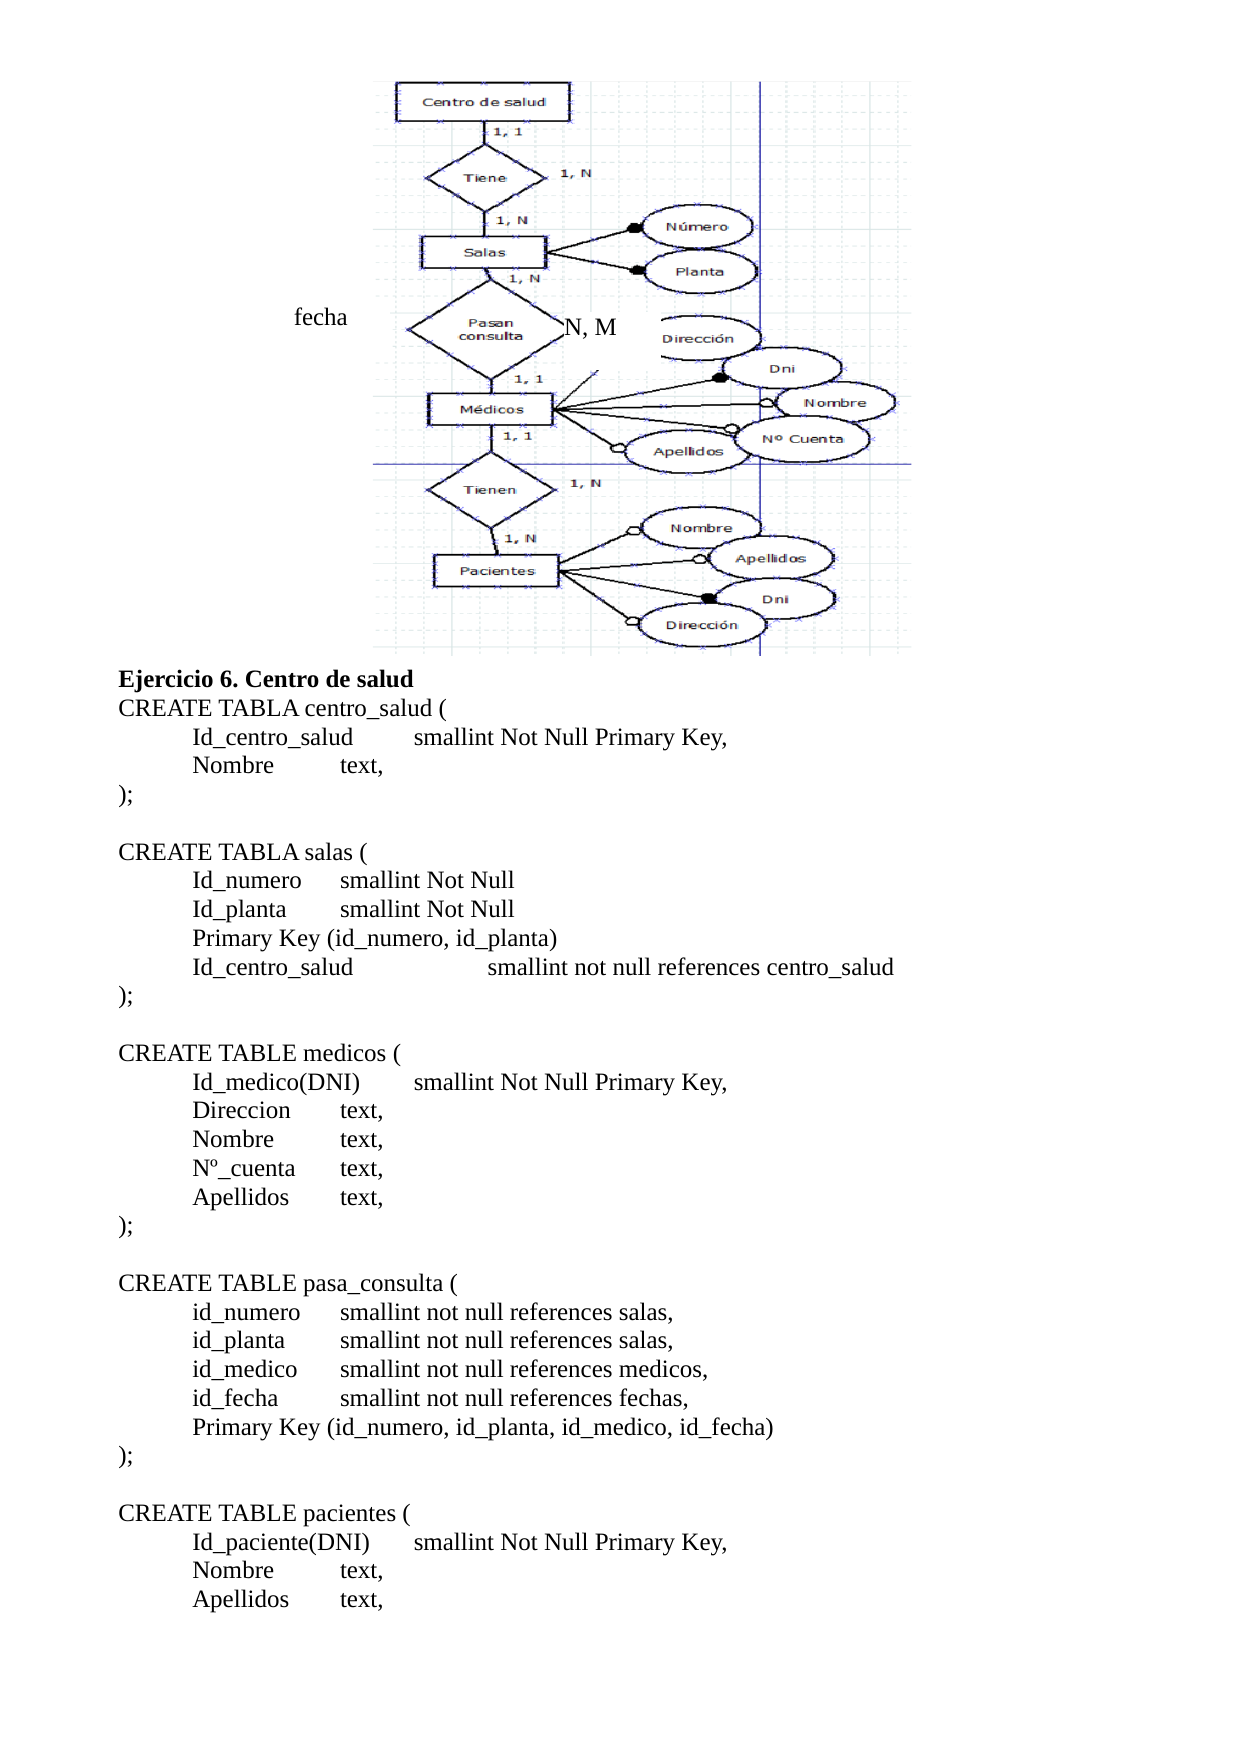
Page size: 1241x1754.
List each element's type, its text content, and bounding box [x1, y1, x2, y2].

text ); [118, 981, 1122, 1009]
text Ejercicio 6. Centro de salud [118, 664, 1122, 693]
text Id_centro_salud smallint Not Null Primary Key, [118, 722, 1122, 751]
text Id_paciente(DNI) smallint Not Null Primary Key, [118, 1527, 1122, 1556]
text Nº_cuenta text, [118, 1153, 1122, 1182]
text CREATE TABLA centro_salud ( [118, 693, 1122, 722]
text N, M [564, 312, 661, 341]
text ); [118, 1441, 1122, 1469]
text CREATE TABLA salas ( [118, 837, 1122, 866]
text Id_centro_salud smallint not null references centro_salud [118, 952, 1122, 981]
text ); [118, 779, 1122, 808]
text Apellidos text, [118, 1584, 1122, 1613]
text id_numero smallint not null references salas, [118, 1297, 1122, 1326]
text Apellidos text, [118, 1182, 1122, 1211]
text Direccion text, [118, 1096, 1122, 1124]
text CREATE TABLE pasa_consulta ( [118, 1268, 1122, 1297]
text id_medico smallint not null references medicos, [118, 1354, 1122, 1383]
text CREATE TABLE pacientes ( [118, 1498, 1122, 1527]
text Primary Key (id_numero, id_planta) [118, 923, 1122, 952]
text Id_numero smallint Not Null [118, 866, 1122, 894]
text Nombre text, [118, 1124, 1122, 1153]
picture [372, 81, 912, 656]
text id_fecha smallint not null references fechas, [118, 1383, 1122, 1412]
text Primary Key (id_numero, id_planta, id_medico, id_fecha) [118, 1412, 1122, 1441]
text Id_planta smallint Not Null [118, 894, 1122, 923]
text Id_medico(DNI) smallint Not Null Primary Key, [118, 1067, 1122, 1096]
text fecha [293, 302, 390, 330]
text Nombre text, [118, 1556, 1122, 1584]
text id_planta smallint not null references salas, [118, 1326, 1122, 1354]
text ); [118, 1211, 1122, 1239]
text Nombre text, [118, 751, 1122, 779]
text CREATE TABLE medicos ( [118, 1038, 1122, 1067]
